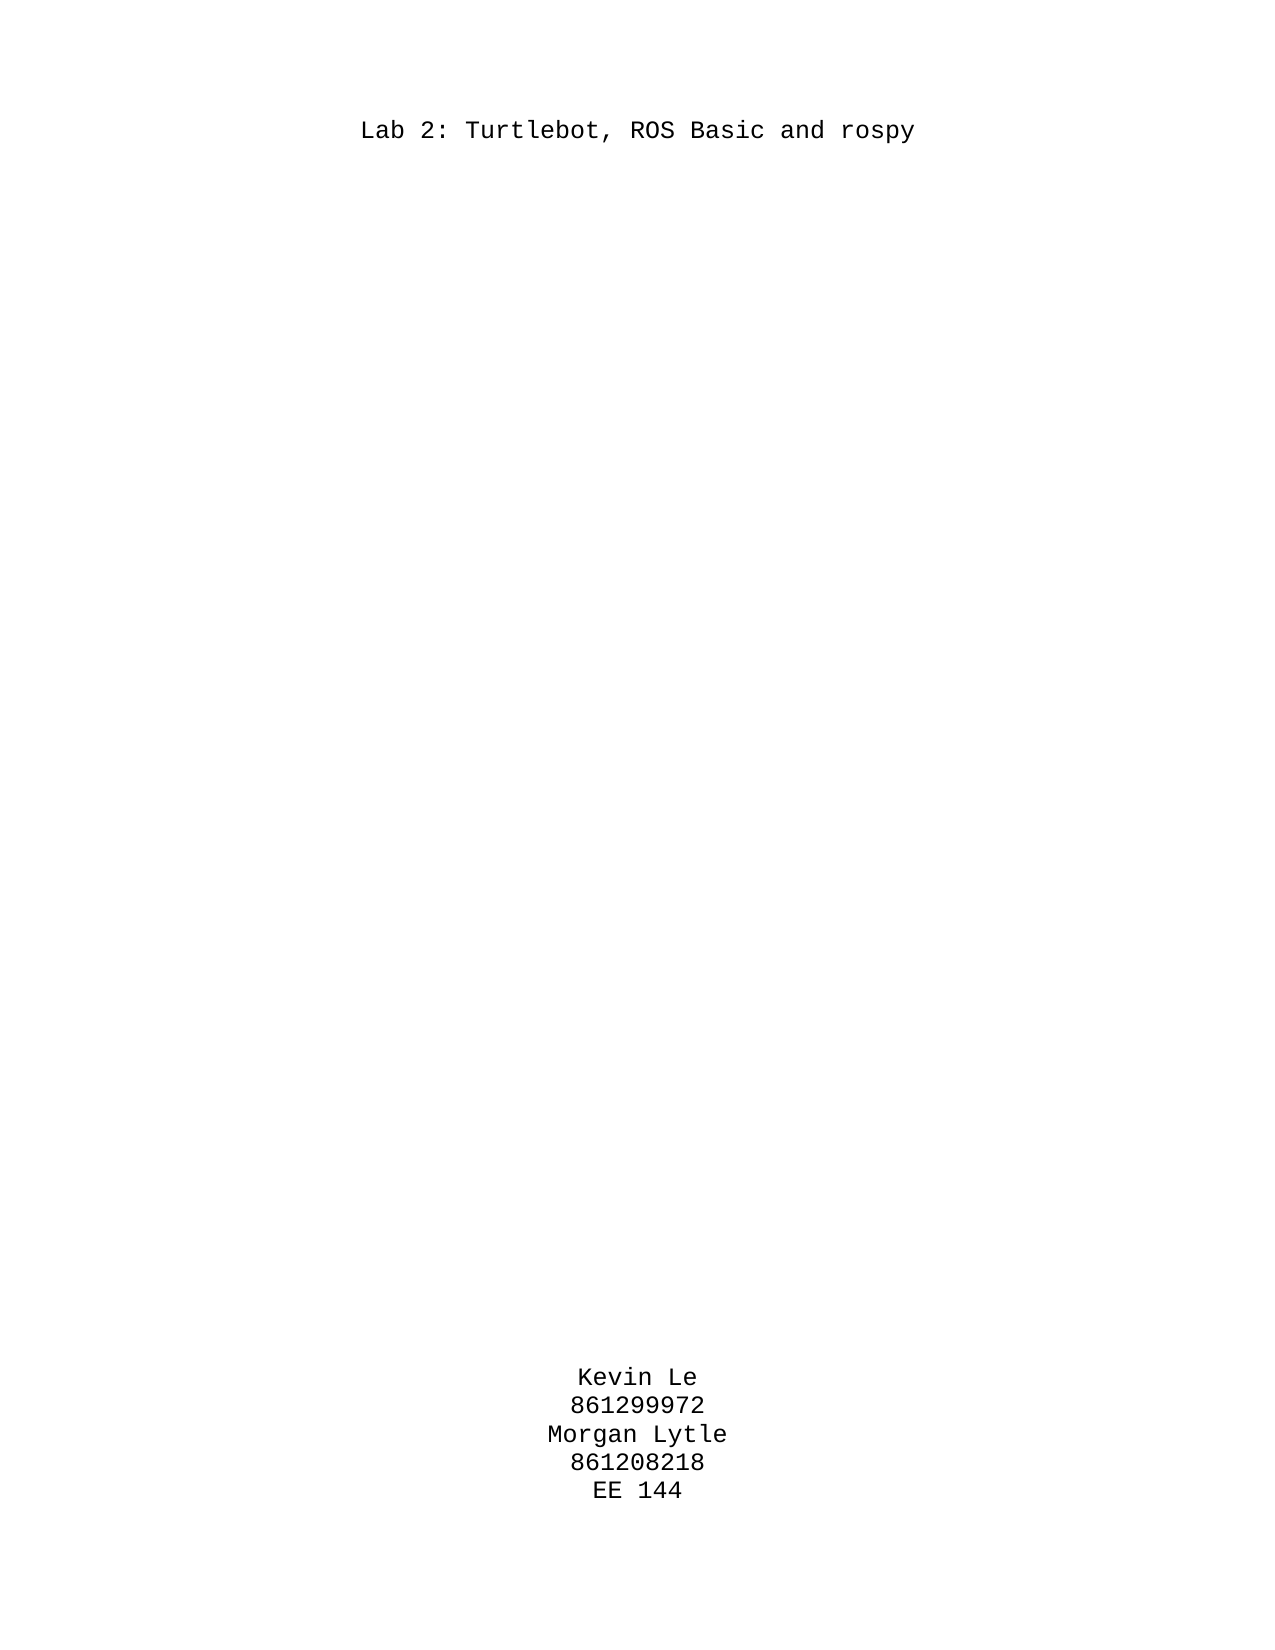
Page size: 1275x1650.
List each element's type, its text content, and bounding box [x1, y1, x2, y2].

text 861299972 [118, 1393, 1157, 1421]
text Lab 2: Turtlebot, ROS Basic and rospy [118, 118, 1157, 146]
text Morgan Lytle [118, 1421, 1157, 1450]
text 861208218 [118, 1450, 1157, 1478]
text EE 144 [118, 1478, 1157, 1506]
text Kevin Le [118, 1365, 1157, 1393]
